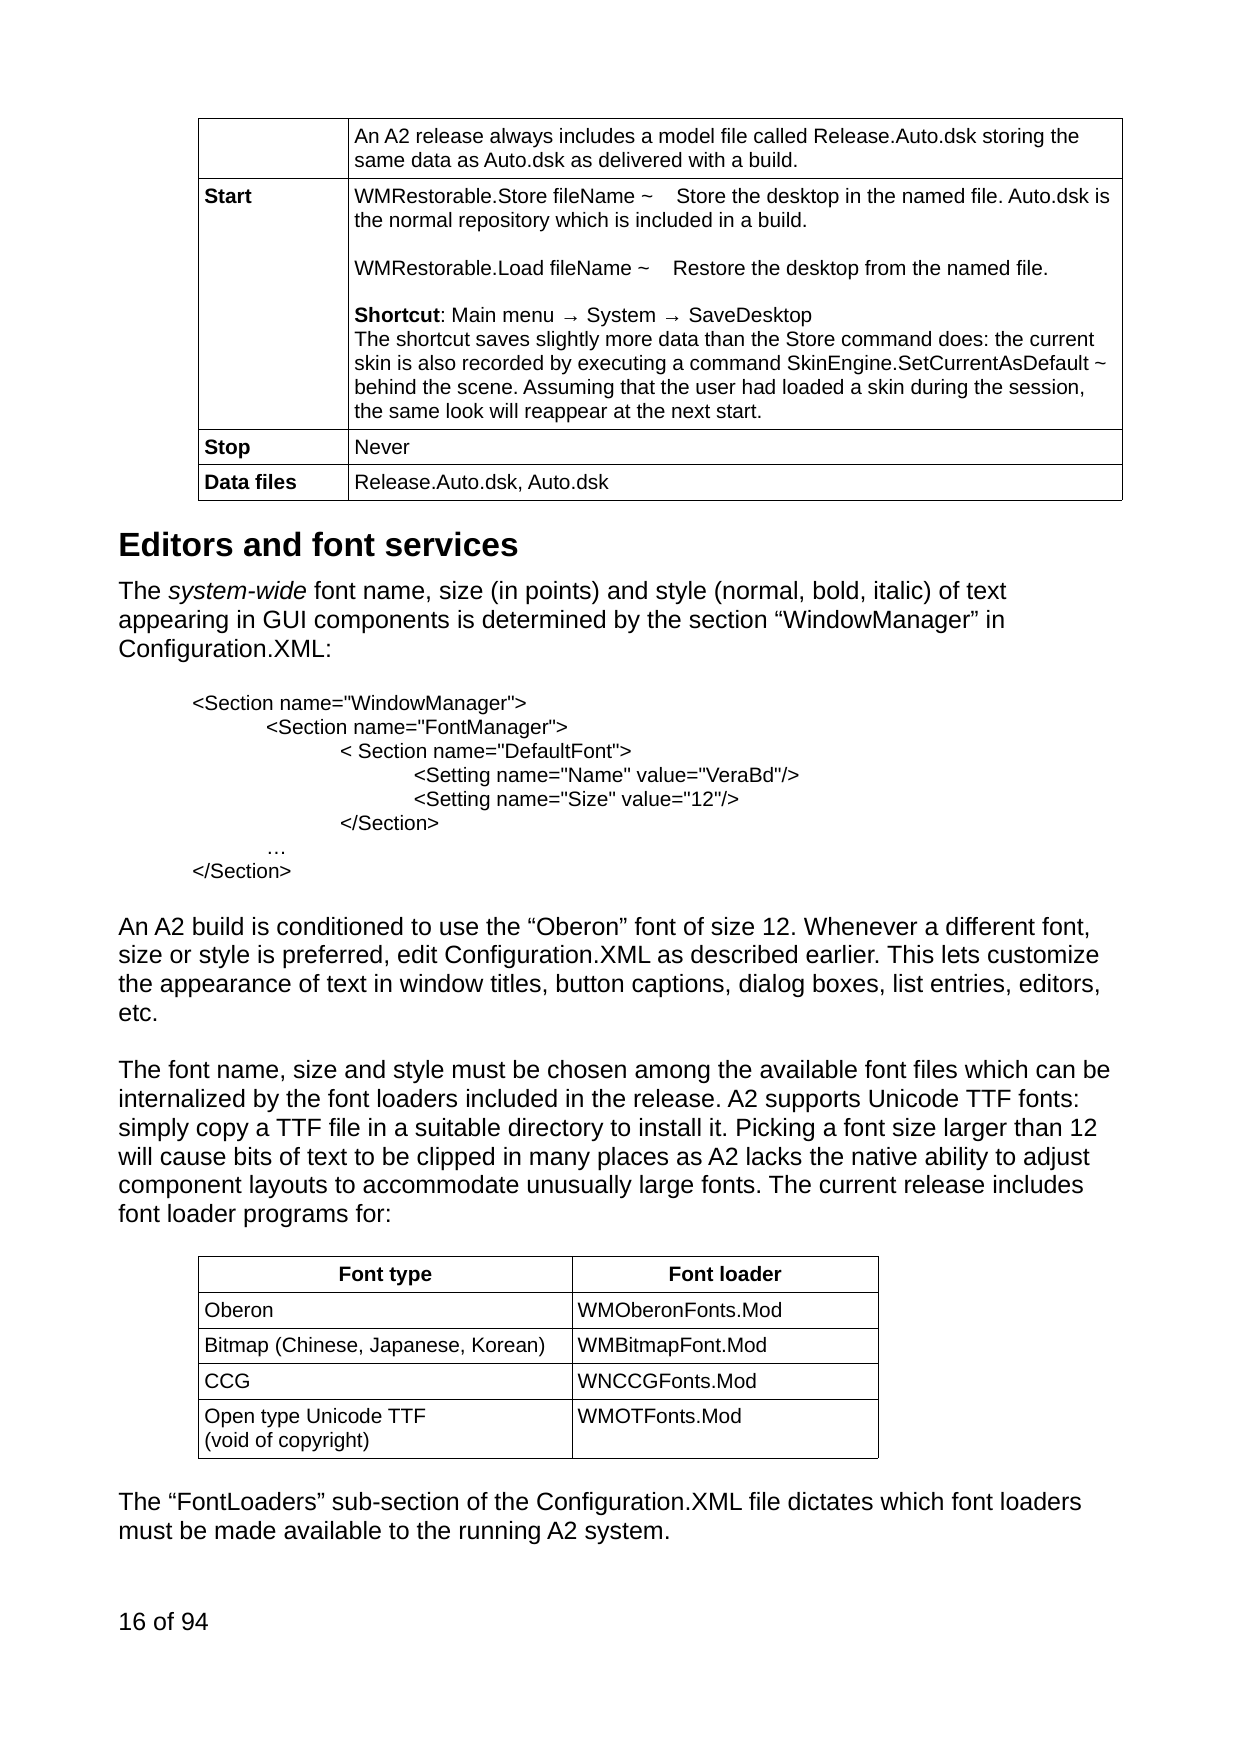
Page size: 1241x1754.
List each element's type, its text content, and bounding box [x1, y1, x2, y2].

text <Section name="WindowManager"> <Section name="FontManager"> < Section name="DefaultFont"> <Setting name="Name" value="VeraBd"/> <Setting name="Size" value="12"/> </Section> [118, 691, 1122, 835]
text The “FontLoaders” sub-section of the Configuration.XML file dictates which font loaders must be made available to the running A2 system. [118, 1487, 1122, 1544]
text The system-wide font name, size (in points) and style (normal, bold, italic) of text appearing in GUI components is determined by the section “WindowManager” in Configuration.XML: [118, 576, 1122, 662]
table_header Font loader [573, 1257, 878, 1292]
table_header An A2 release always includes a model file called Release.Auto.dsk storing the same data as Auto.dsk as delivered with a build. [349, 119, 1122, 178]
table_cell Stop [199, 430, 348, 464]
table_cell Data files [199, 465, 348, 500]
table_cell WMRestorable.Store fileName ~ Store the desktop in the named file. Auto.dsk is the normal repository which is included in a build. WMRestorable.Load fileName ~ Restore the desktop from the named file. Shortcut: Main menu → System → SaveDesktop The shortcut saves slightly more data than the Store command does: the current skin is also recorded by executing a command SkinEngine.SetCurrentAsDefault ~ behind the scene. Assuming that the user had loaded a skin during the session, the same look will reappear at the next start. [349, 179, 1122, 429]
table_cell WMOberonFonts.Mod [573, 1293, 878, 1327]
table_header Font type [199, 1257, 572, 1292]
subtitle Editors and font services [118, 525, 1122, 563]
text … [118, 835, 1122, 859]
text </Section> [118, 859, 1122, 883]
table_cell WMBitmapFont.Mod [573, 1329, 878, 1363]
text The font name, size and style must be chosen among the available font files which can be internalized by the font loaders included in the release. A2 supports Unicode TTF fonts: simply copy a TTF file in a suitable directory to install it. Picking a font size larger than 12 will cause bits of text to be clipped in many places as A2 lacks the native ability to adjust component layouts to accommodate unusually large fonts. The current release includes font loader programs for: [118, 1055, 1122, 1228]
table_cell Open type Unicode TTF (void of copyright) [199, 1400, 572, 1458]
table_cell Release.Auto.dsk, Auto.dsk [349, 465, 1122, 500]
table_cell Start [199, 179, 348, 429]
table_cell Oberon [199, 1293, 572, 1327]
table_cell WMOTFonts.Mod [573, 1400, 878, 1458]
table_cell Never [349, 430, 1122, 464]
table_cell Bitmap (Chinese, Japanese, Korean) [199, 1329, 572, 1363]
text An A2 build is conditioned to use the “Oberon” font of size 12. Whenever a different font, size or style is preferred, edit Configuration.XML as described earlier. This lets customize the appearance of text in window titles, button captions, dialog boxes, list entries, editors, etc. [118, 911, 1122, 1026]
table_cell CCG [199, 1364, 572, 1398]
table_header [199, 119, 348, 178]
table_cell WNCCGFonts.Mod [573, 1364, 878, 1398]
